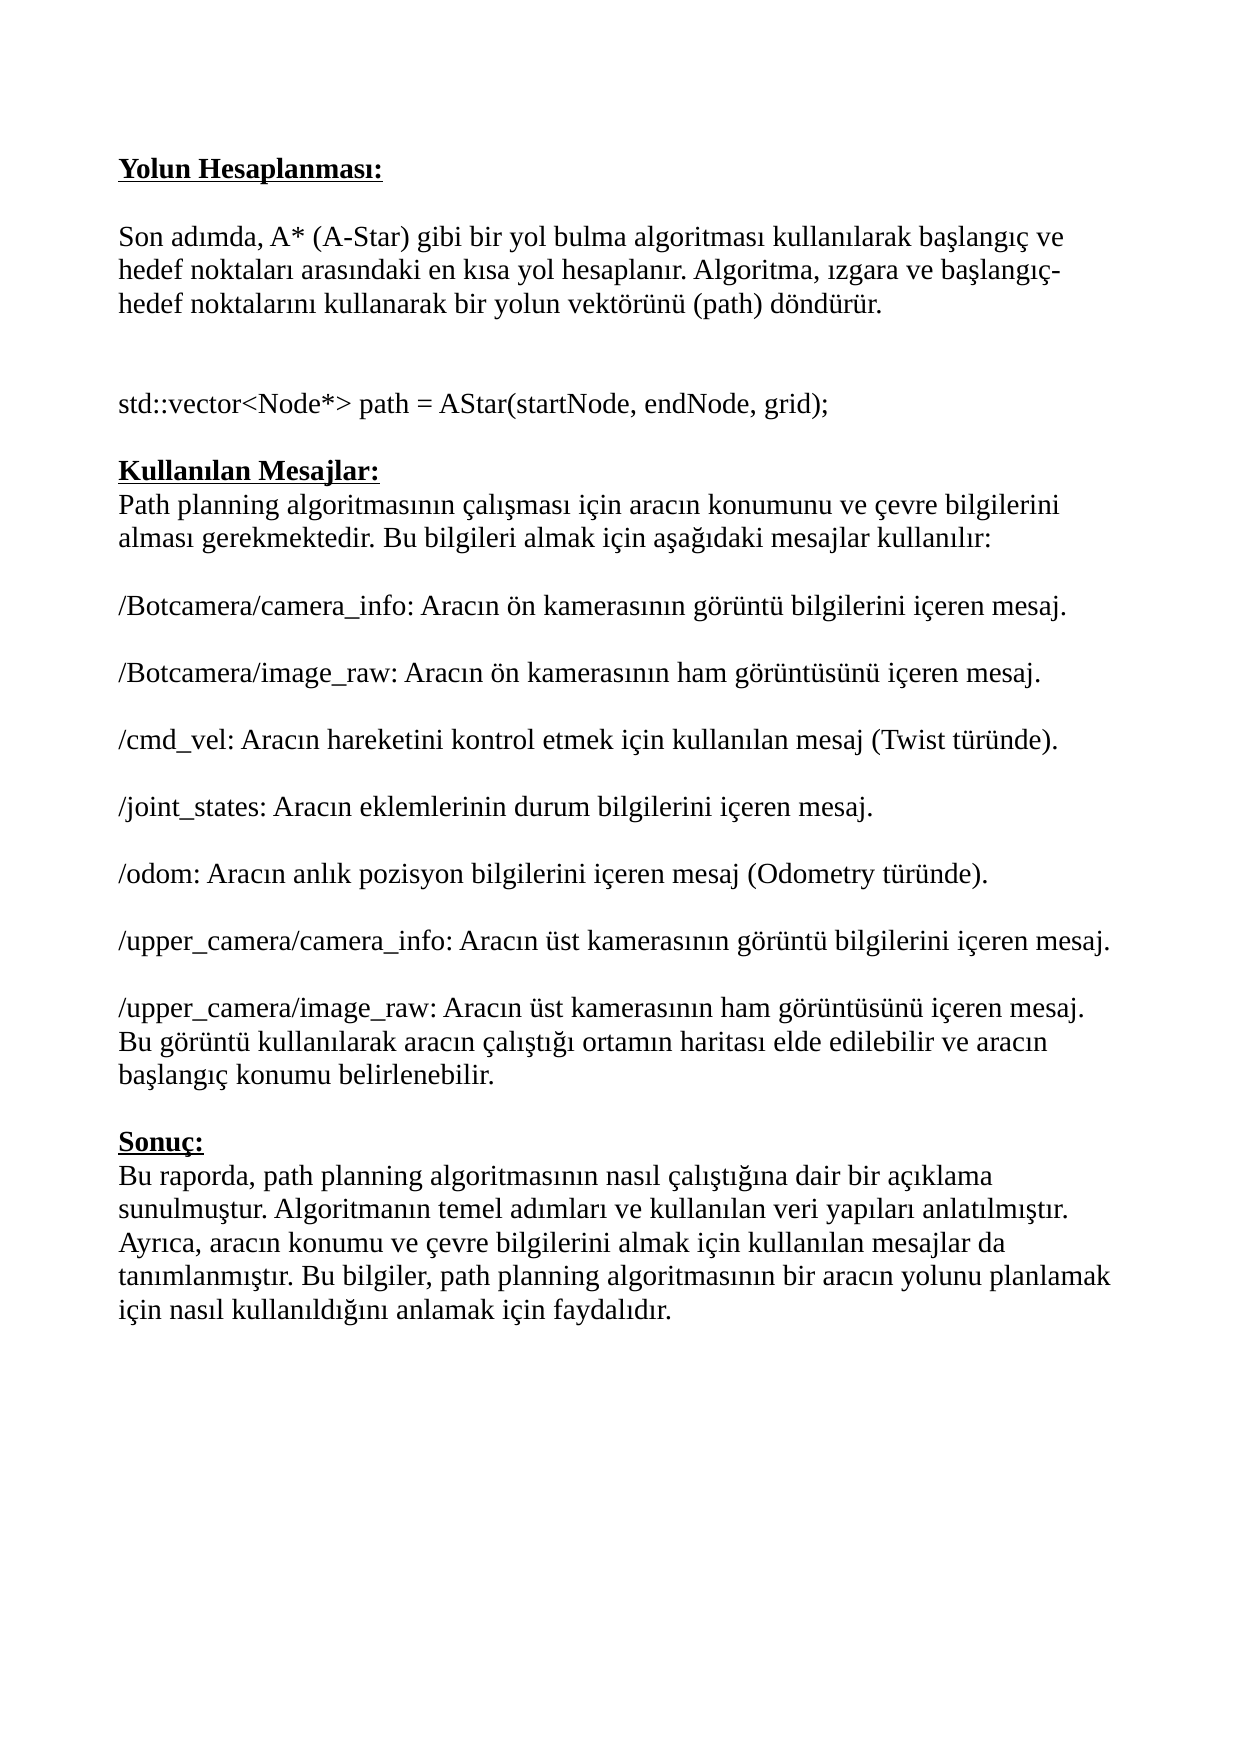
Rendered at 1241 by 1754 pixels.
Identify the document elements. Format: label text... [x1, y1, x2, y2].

text Path planning algoritmasının çalışması için aracın konumunu ve çevre bilgilerini alması gerekmektedir. Bu bilgileri almak için aşağıdaki mesajlar kullanılır: [118, 487, 1122, 554]
text Sonuç: [118, 1124, 1122, 1158]
text Bu raporda, path planning algoritmasının nasıl çalıştığına dair bir açıklama sunulmuştur. Algoritmanın temel adımları ve kullanılan veri yapıları anlatılmıştır. Ayrıca, aracın konumu ve çevre bilgilerini almak için kullanılan mesajlar da tanımlanmıştır. Bu bilgiler, path planning algoritmasının bir aracın yolunu planlamak için nasıl kullanıldığını anlamak için faydalıdır. [118, 1158, 1122, 1326]
text /cmd_vel: Aracın hareketini kontrol etmek için kullanılan mesaj (Twist türünde). [118, 722, 1122, 755]
text Son adımda, A* (A-Star) gibi bir yol bulma algoritması kullanılarak başlangıç ve hedef noktaları arasındaki en kısa yol hesaplanır. Algoritma, ızgara ve başlangıç-hedef noktalarını kullanarak bir yolun vektörünü (path) döndürür. [118, 219, 1122, 319]
text Kullanılan Mesajlar: [118, 453, 1122, 487]
text /odom: Aracın anlık pozisyon bilgilerini içeren mesaj (Odometry türünde). [118, 856, 1122, 889]
text /Botcamera/image_raw: Aracın ön kamerasının ham görüntüsünü içeren mesaj. [118, 655, 1122, 688]
text /joint_states: Aracın eklemlerinin durum bilgilerini içeren mesaj. [118, 789, 1122, 822]
text /upper_camera/image_raw: Aracın üst kamerasının ham görüntüsünü içeren mesaj. Bu görüntü kullanılarak aracın çalıştığı ortamın haritası elde edilebilir ve aracın başlangıç konumu belirlenebilir. [118, 990, 1122, 1091]
text Yolun Hesaplanması: [118, 152, 1122, 185]
text std::vector<Node*> path = AStar(startNode, endNode, grid); [118, 386, 1122, 420]
text /Botcamera/camera_info: Aracın ön kamerasının görüntü bilgilerini içeren mesaj. [118, 588, 1122, 621]
text /upper_camera/camera_info: Aracın üst kamerasının görüntü bilgilerini içeren mesaj. [118, 923, 1122, 957]
